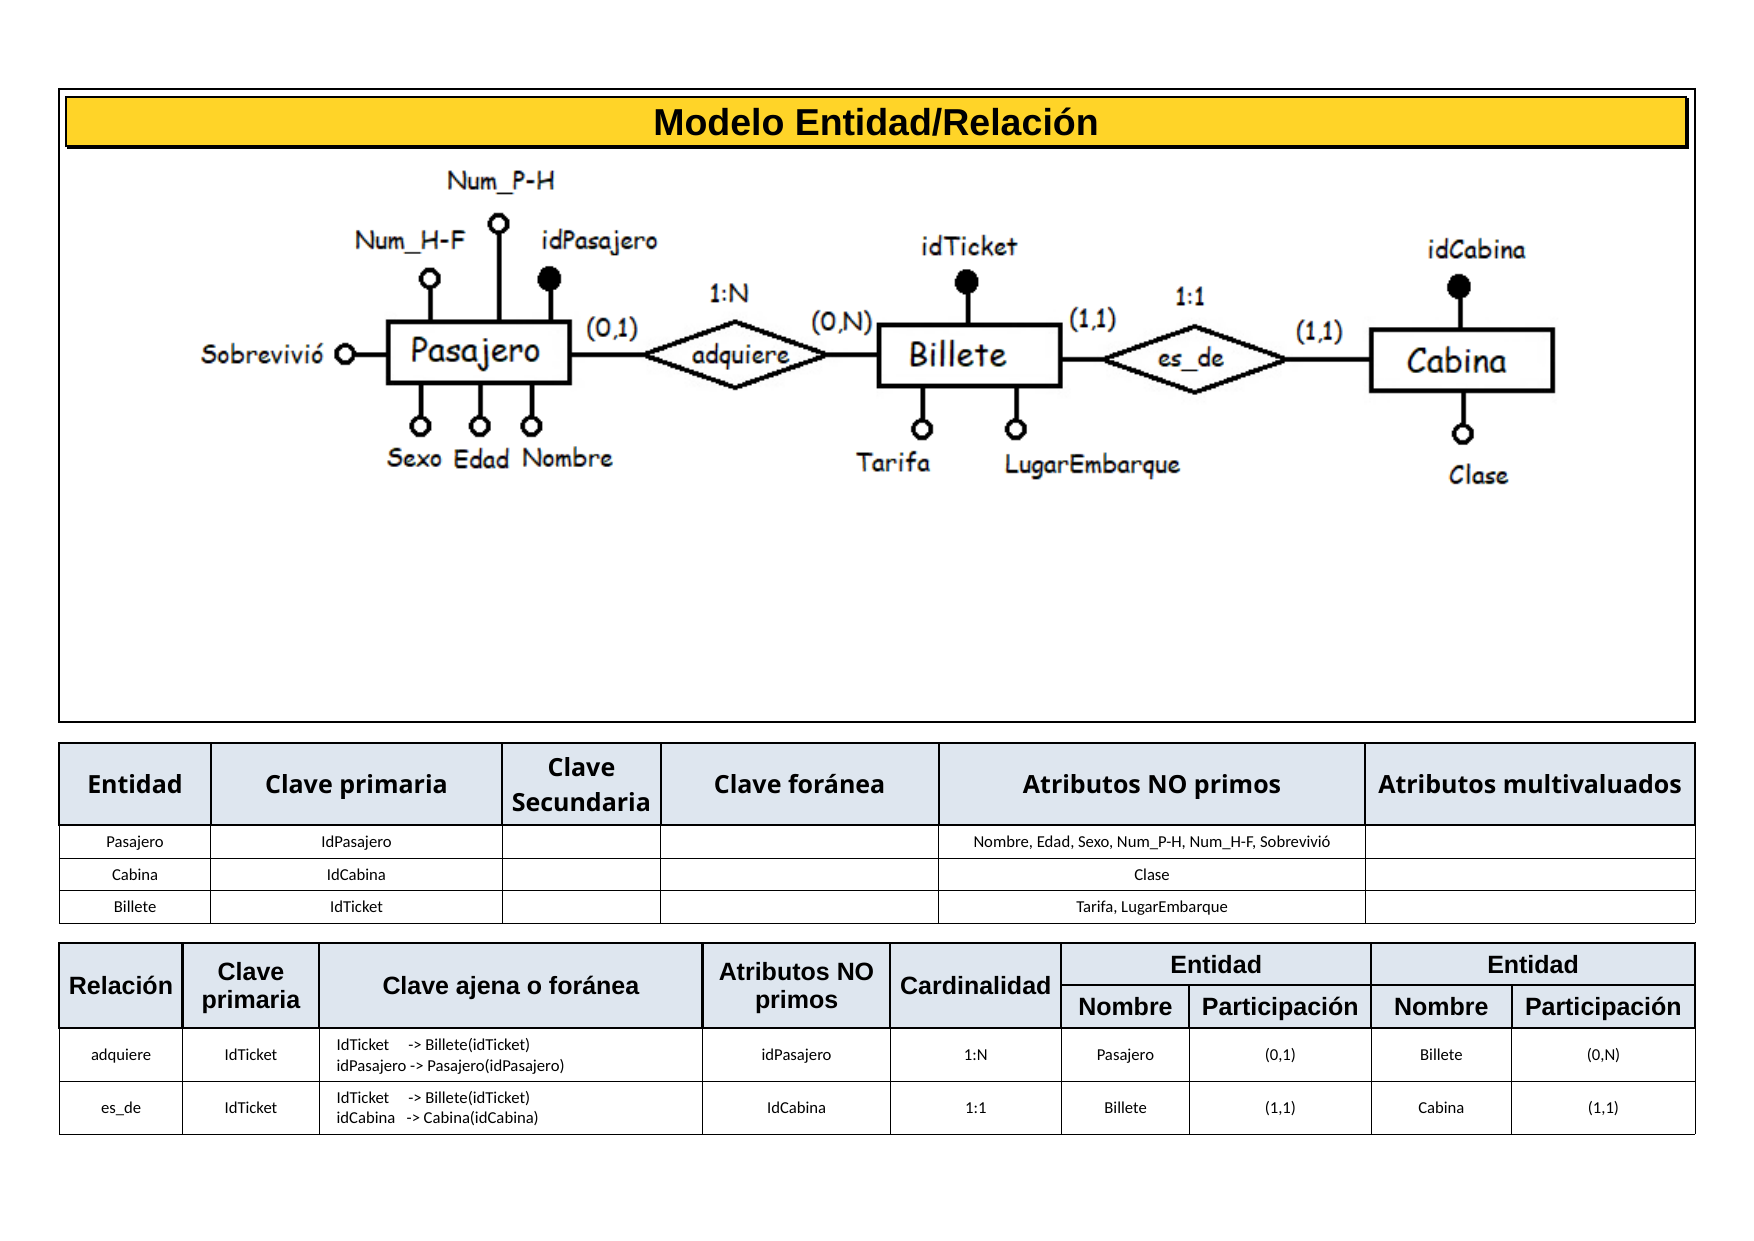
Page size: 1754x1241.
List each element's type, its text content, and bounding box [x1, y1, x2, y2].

table_cell Pasajero [60, 826, 210, 858]
table_header Clave Secundaria [503, 744, 660, 824]
table_cell Cabina [60, 859, 210, 890]
table_header Entidad [60, 744, 210, 824]
table_cell (1,1) [1512, 1082, 1695, 1133]
table_cell [503, 826, 660, 858]
table_cell IdTicket -> Billete(idTicket) idCabina -> Cabina(idCabina) [320, 1082, 702, 1133]
table_cell IdCabina [211, 859, 502, 890]
table_cell Participación [1190, 986, 1370, 1027]
table_cell Nombre [1372, 986, 1511, 1027]
table_cell es_de [60, 1082, 182, 1133]
table_header Relación [60, 944, 181, 1027]
table_cell (0,1) [1190, 1029, 1371, 1081]
table_cell [60, 155, 1694, 721]
table_cell 1:N [891, 1029, 1061, 1081]
table_cell Nombre, Edad, Sexo, Num_P-H, Num_H-F, Sobrevivió [939, 826, 1365, 858]
table_header Clave primaria [184, 944, 318, 1027]
table_header Entidad [1062, 944, 1370, 984]
table_header Modelo Entidad/Relación [60, 90, 1694, 155]
table_cell [503, 859, 660, 890]
table_cell Billete [60, 891, 210, 922]
table_header Atributos NO primos [704, 944, 889, 1027]
table_cell 1:1 [891, 1082, 1061, 1133]
table_cell [1366, 859, 1695, 890]
table_cell Clase [939, 859, 1365, 890]
table_header Clave primaria [212, 744, 501, 824]
table_cell idPasajero [703, 1029, 890, 1081]
table_cell [1366, 891, 1695, 922]
table_cell Tarifa, LugarEmbarque [939, 891, 1365, 922]
table_cell Pasajero [1062, 1029, 1189, 1081]
table_cell IdTicket [183, 1082, 319, 1133]
table_header Clave ajena o foránea [320, 944, 701, 1027]
table_cell (0,N) [1512, 1029, 1695, 1081]
table_cell IdCabina [703, 1082, 890, 1133]
table_cell (1,1) [1190, 1082, 1371, 1133]
table_cell IdTicket [211, 891, 502, 922]
table_cell Billete [1062, 1082, 1189, 1133]
table_cell [661, 891, 938, 922]
table_cell Cabina [1372, 1082, 1511, 1133]
table_cell Billete [1372, 1029, 1511, 1081]
table_cell adquiere [60, 1029, 182, 1081]
table_cell [661, 826, 938, 858]
table_cell [661, 859, 938, 890]
table_cell Participación [1513, 986, 1694, 1027]
table_header Clave foránea [662, 744, 938, 824]
table_cell [503, 891, 660, 922]
table_cell IdPasajero [211, 826, 502, 858]
table_cell IdTicket [183, 1029, 319, 1081]
table_header Atributos multivaluados [1366, 744, 1694, 824]
table_header Cardinalidad [891, 944, 1060, 1027]
table_header Atributos NO primos [940, 744, 1364, 824]
table_cell IdTicket -> Billete(idTicket) idPasajero -> Pasajero(idPasajero) [320, 1029, 702, 1081]
table_header Entidad [1372, 944, 1694, 984]
table_cell Nombre [1062, 986, 1188, 1027]
table_cell [1366, 826, 1695, 858]
